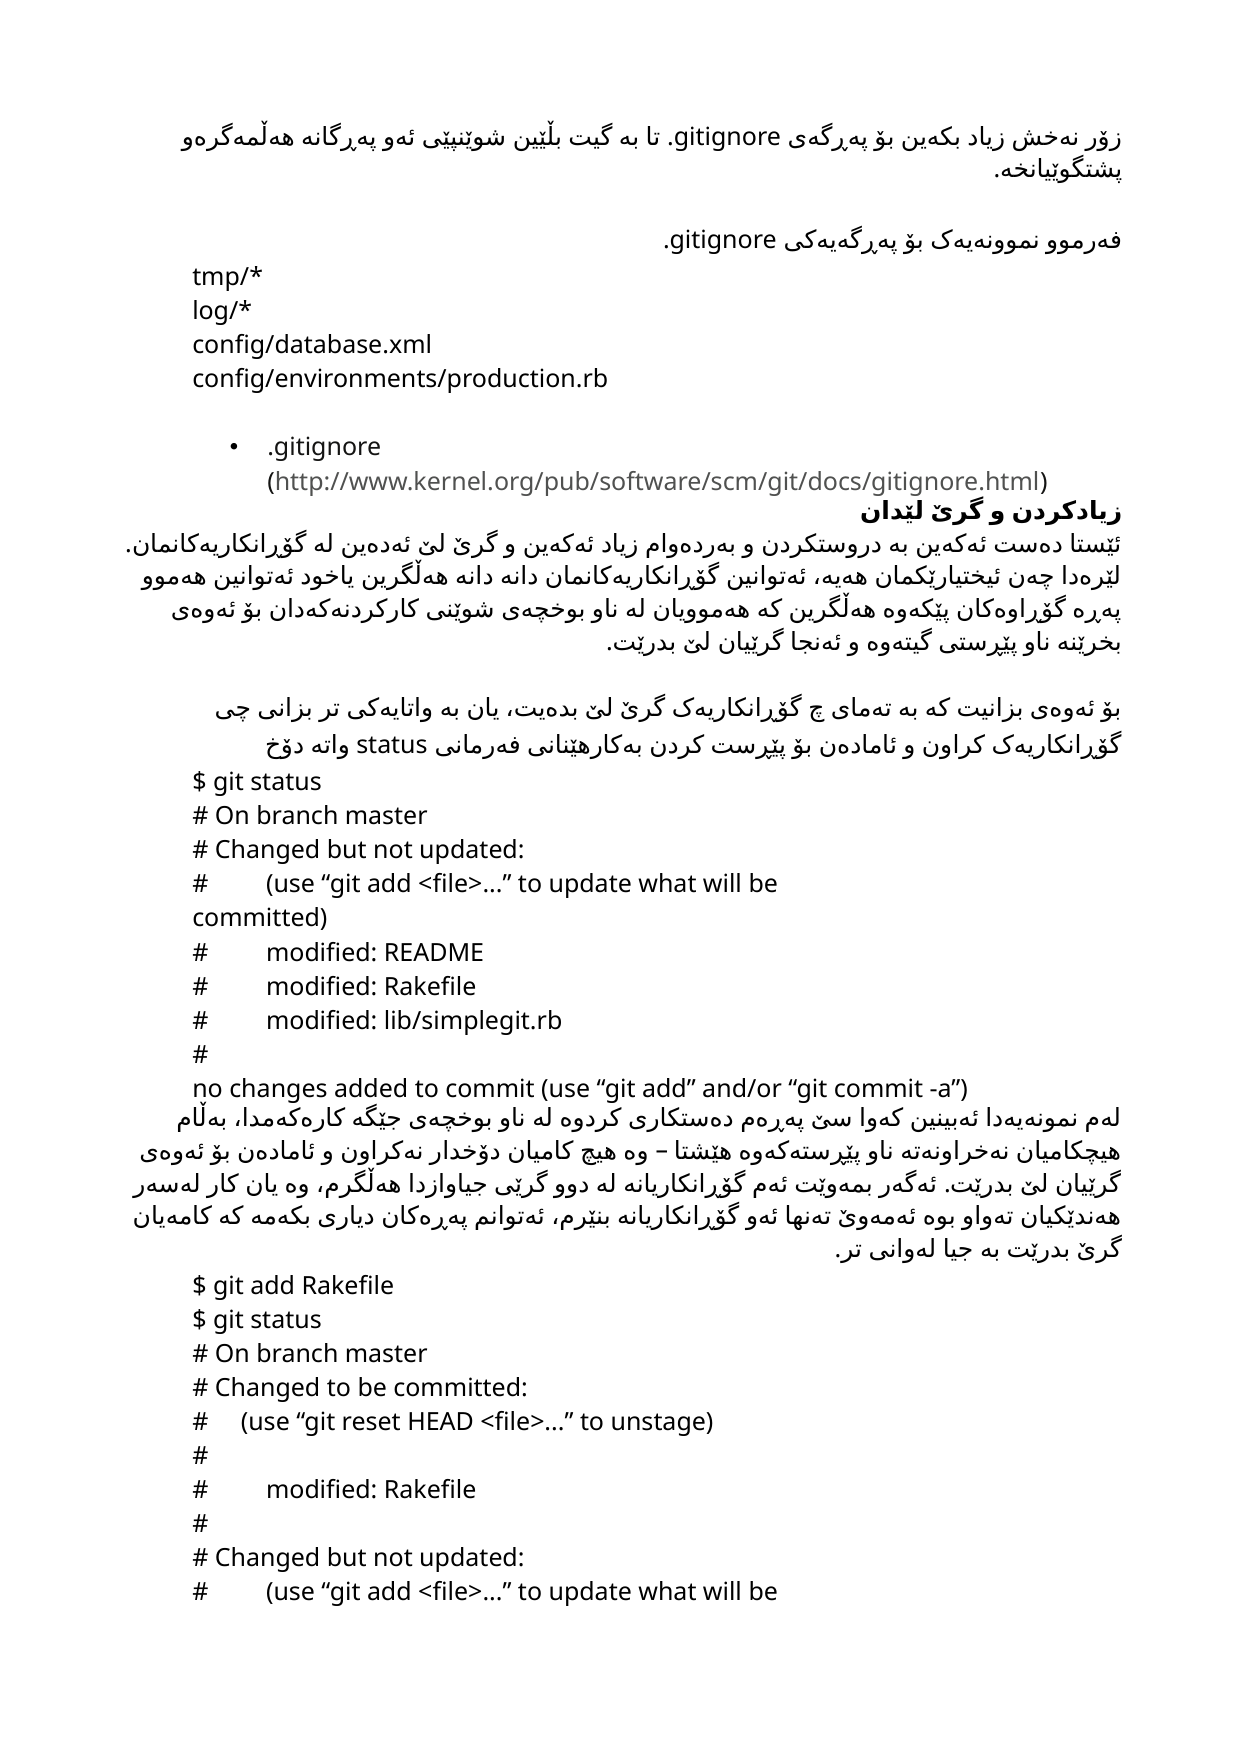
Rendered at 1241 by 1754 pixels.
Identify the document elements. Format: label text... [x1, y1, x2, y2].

text tmp/* [118, 259, 1122, 293]
text # On branch master [118, 798, 1122, 832]
text $ git status [118, 764, 1122, 798]
text # modified: lib/simplegit.rb [118, 1002, 1122, 1036]
text committed) [118, 900, 1122, 934]
text # (use “git add <file>...” to update what will be [118, 1574, 1122, 1608]
text log/* [118, 293, 1122, 327]
text config/database.xml [118, 327, 1122, 361]
text # [118, 1036, 1122, 1070]
text فەرموو نموونەیەک بۆ پەڕگەیەکی gitignore. [118, 222, 1122, 259]
text ئێستا دەست ئەکەین بە دروستکردن و بەردەوام زیاد ئەکەین و گرێ لێ ئەدەین لە گۆڕانکاریەکانمان. لێرەدا چەن ئیختیارێکمان هەیە، ئەتوانین گۆڕانکاریەکانمان دانە دانە هەڵگرین یاخود ئەتوانین هەموو پەڕە گۆڕاوەکان پێکەوە هەڵگرین کە هەموویان لە ناو بوخچەی شوێنی کارکردنەکەدان بۆ ئەوەی بخرێنە ناو پێڕستی گیتەوە و ئەنجا گرێیان لێ بدرێت. [118, 530, 1122, 660]
text # modified: README [118, 934, 1122, 968]
list .gitignore (http://www.kernel.org/pub/software/scm/git/docs/gitignore.html) [229, 429, 1122, 497]
text # (use “git add <file>...” to update what will be [118, 866, 1122, 900]
text # Changed to be committed: [118, 1370, 1122, 1404]
text config/environments/production.rb [118, 361, 1122, 395]
text لەم نمونەیەدا ئەبینین کەوا سێ پەڕەم دەستکاری کردوە لە ناو بوخچەی جێگە کارەکەمدا، بەڵام هیچکامیان نەخراونەتە ناو پێڕستەکەوە هێشتا – وە هیچ کامیان دۆخدار نەکراون و ئامادەن بۆ ئەوەی گرێیان لێ بدرێت. ئەگەر بمەوێت ئەم گۆڕانکاریانە لە دوو گرێی جیاوازدا هەڵگرم، وە یان کار لەسەر هەندێکیان تەواو بوە ئەمەوێ تەنها ئەو گۆڕانکاریانە بنێرم، ئەتوانم پەڕەکان دیاری بکەمە کە کامەیان گرێ بدرێت بە جیا لەوانی تر. [118, 1104, 1122, 1267]
text $ git add Rakefile [118, 1267, 1122, 1302]
text # On branch master [118, 1336, 1122, 1370]
text # Changed but not updated: [118, 1540, 1122, 1574]
text # modified: Rakefile [118, 1472, 1122, 1506]
text بۆ ئەوەی بزانیت کە بە تەمای چ گۆڕانکاریەک گرێ لێ بدەیت، یان بە واتایەکی تر بزانی چی گۆڕانکاریەک کراون و ئامادەن بۆ پێڕست کردن بەکارهێنانی فەرمانی status واتە دۆخ [118, 694, 1122, 764]
text # modified: Rakefile [118, 968, 1122, 1002]
text # Changed but not updated: [118, 832, 1122, 866]
text پێش هەموو شتێک، زۆر جار ئەمانەوێ گیت خۆبەخۆ زۆر پەڕگە پشتگوێ بخات لەوەی کە ئەوانیش لەگەڵ پەڕەی کۆدەکاندا هەڵگرێت – زۆرجار وەک ئەو پەڕگانەی کە خۆبەخۆ دروست ئەکرێن لە کاتی ئیش و کارەکانماندا و بنچینەیی نین بۆ کۆدەکە. بۆ نمونە لە ڕەیڵز Rails دا کاتی پرۆگرامکردن زۆر جار پێمان باشە پەڕگەکانی log پشتگوێ بخرێن، پەڕەکانی تایبەت بە ڕێکخستنەکانی تایبەت بە پرۆگرامکردن و هتد. بۆ ئەوەی ئەمە بکەین، ئەتوانی زۆر نەخش زیاد بکەین بۆ پەڕگەی gitignore. تا بە گیت بڵێین شوێنپێی ئەو پەڕگانە هەڵمەگرەو پشتگوێیانخە. [118, 118, 1122, 188]
text # [118, 1438, 1122, 1472]
text زیادکردن و گرێ لێدان [118, 497, 1122, 530]
text # (use “git reset HEAD <file>...” to unstage) [118, 1404, 1122, 1438]
text no changes added to commit (use “git add” and/or “git commit -a”) [118, 1070, 1122, 1104]
text # [118, 1506, 1122, 1540]
text $ git status [118, 1302, 1122, 1336]
